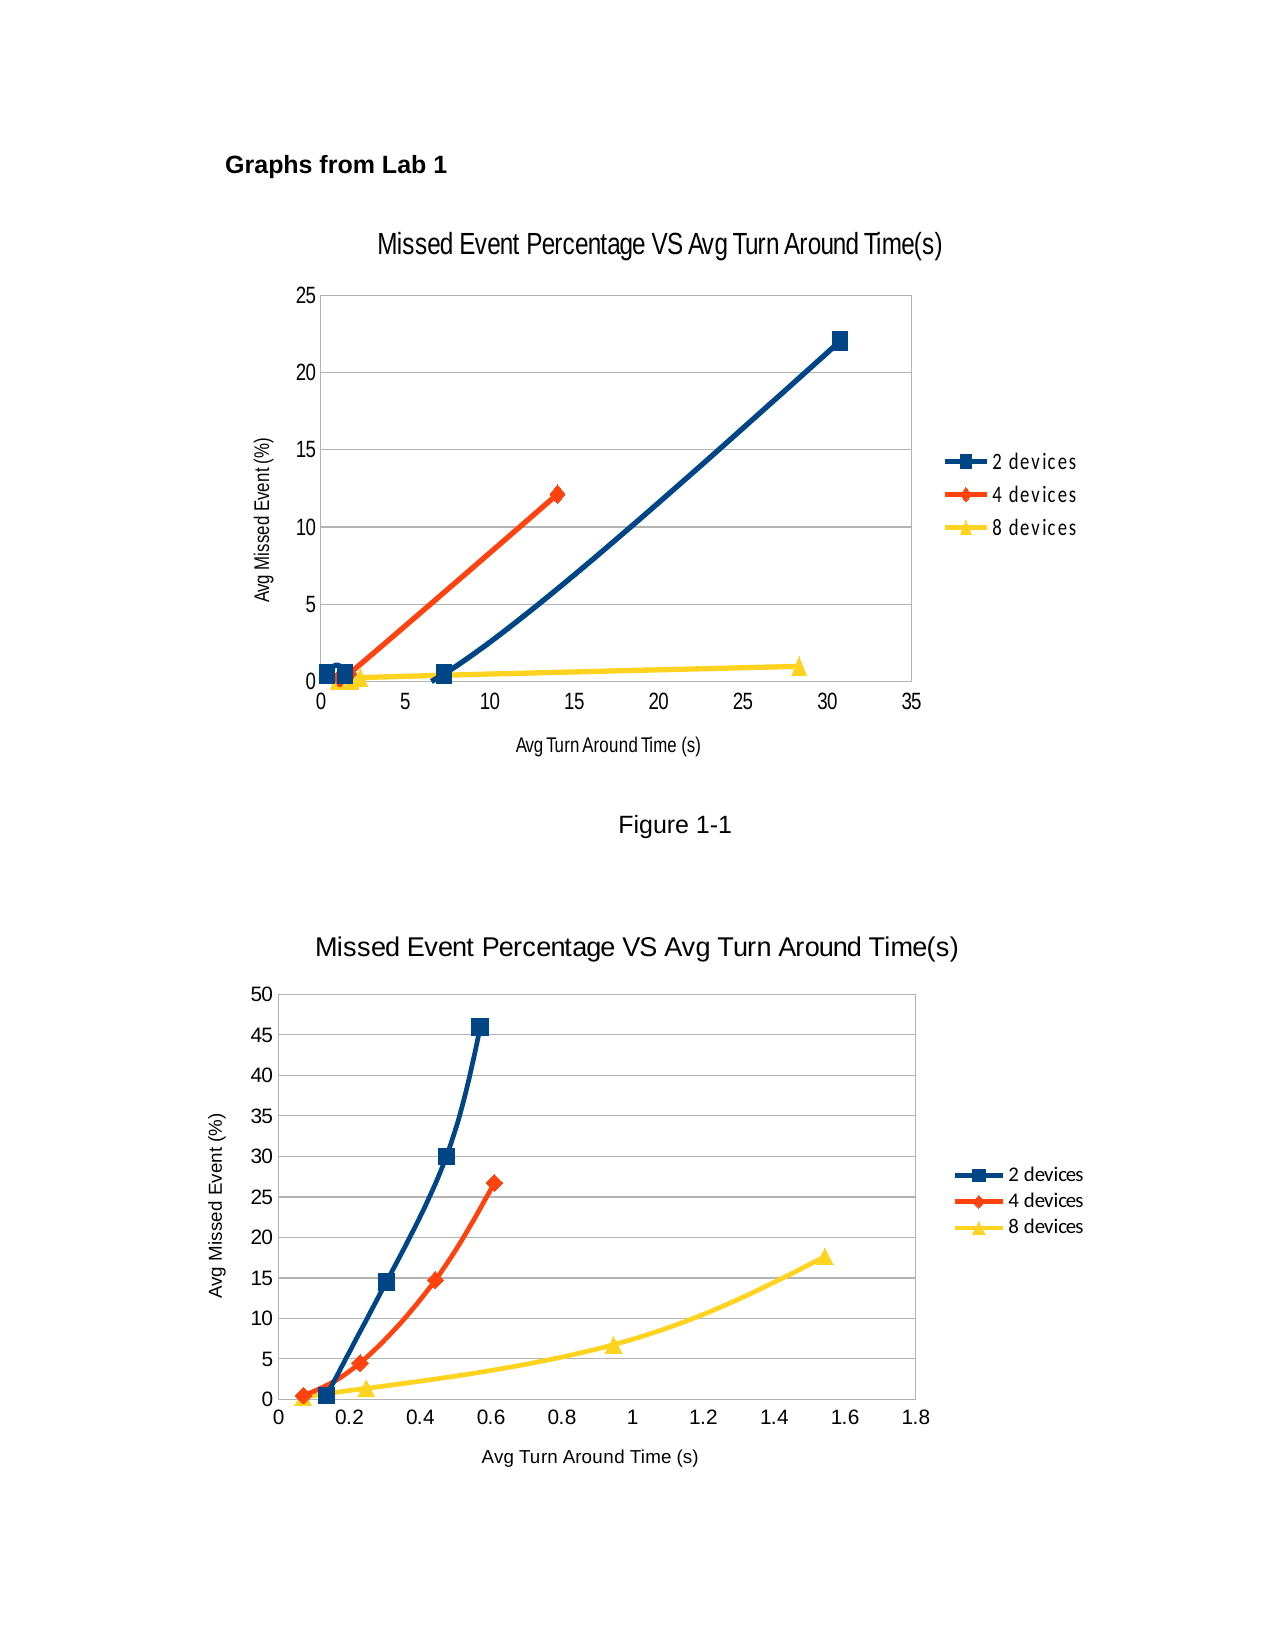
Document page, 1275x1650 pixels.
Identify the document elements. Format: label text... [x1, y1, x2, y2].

text Graphs from Lab 1 [150, 150, 1125, 179]
text Figure 1-1 [150, 810, 1125, 839]
